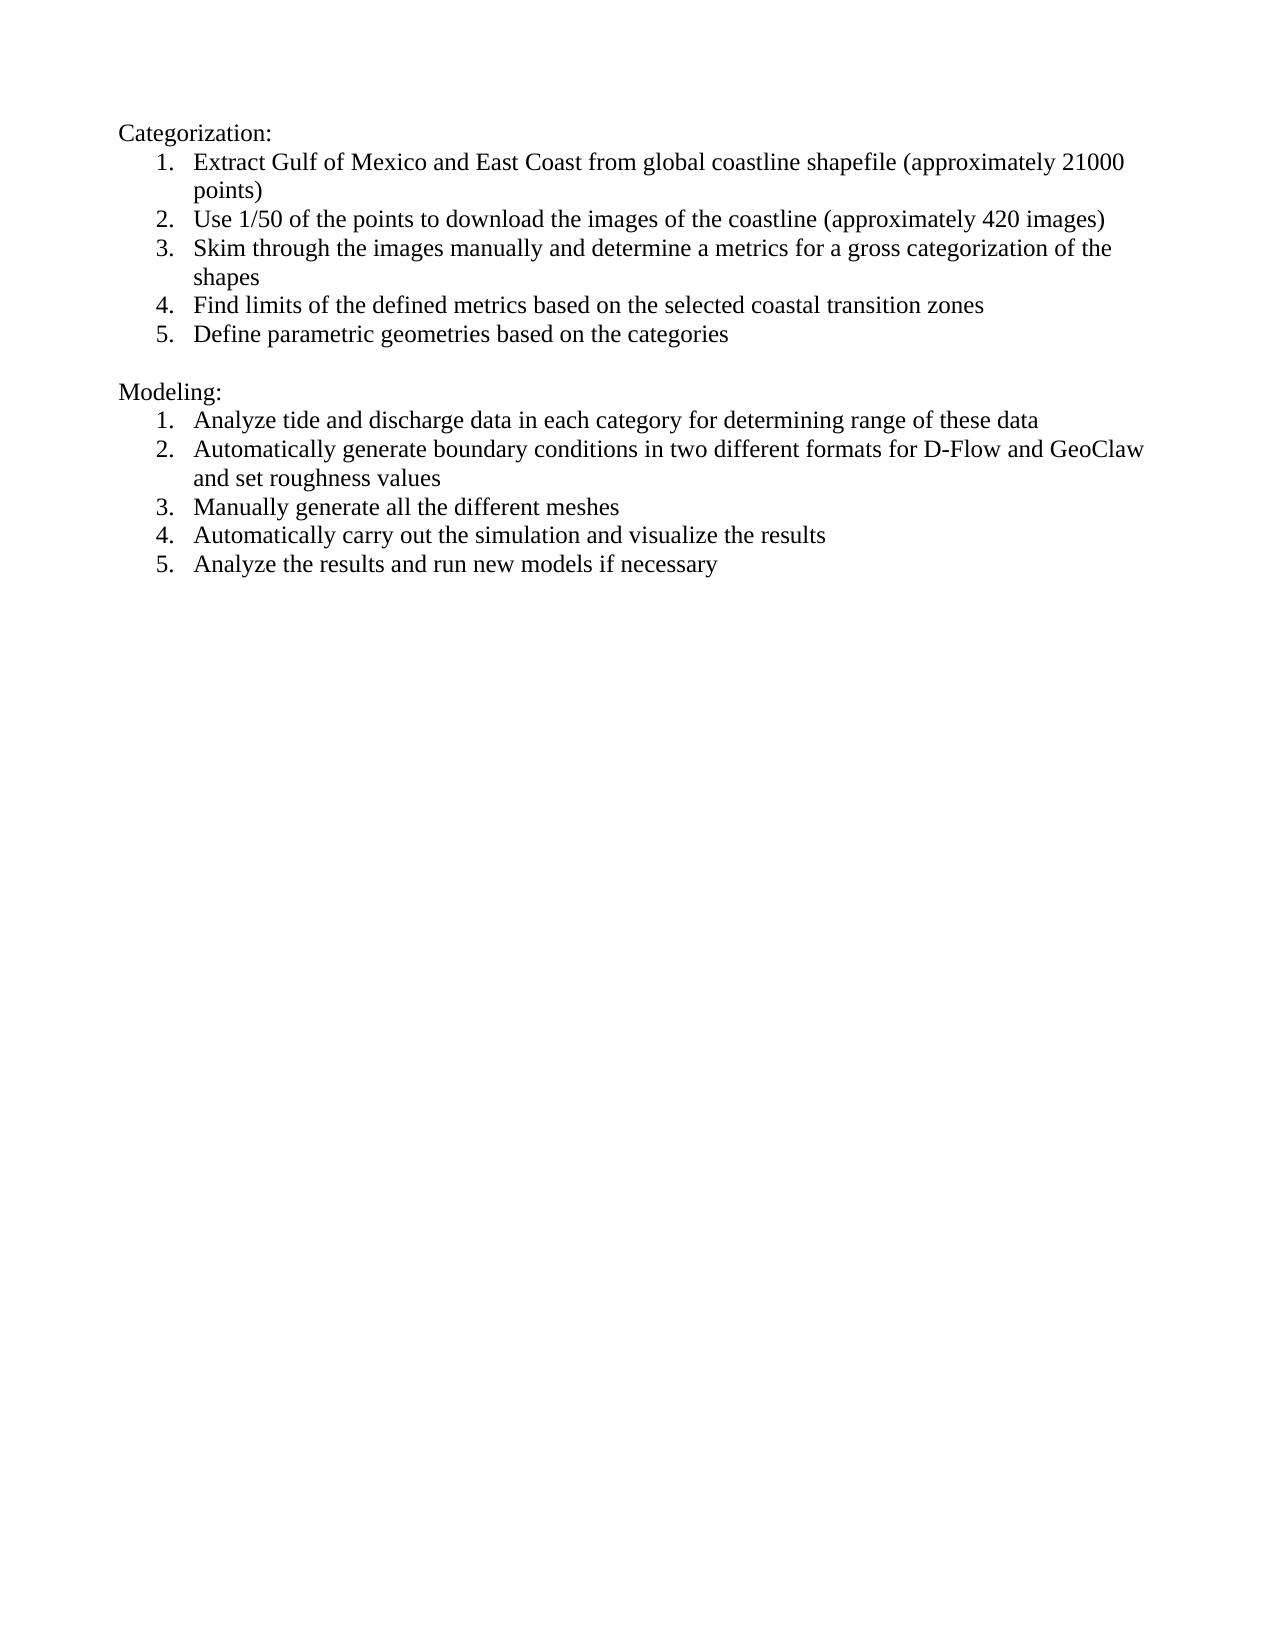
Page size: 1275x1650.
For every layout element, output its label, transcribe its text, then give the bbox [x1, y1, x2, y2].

list Analyze the results and run new models if necessary [156, 549, 1157, 578]
list Automatically carry out the simulation and visualize the results [156, 521, 1157, 549]
list Analyze tide and discharge data in each category for determining range of these data [156, 406, 1157, 434]
list Automatically generate boundary conditions in two different formats for D-Flow and GeoClaw and set roughness values [156, 434, 1157, 492]
list Find limits of the defined metrics based on the selected coastal transition zones [156, 291, 1157, 319]
list Extract Gulf of Mexico and East Coast from global coastline shapefile (approximately 21000 points) [156, 147, 1157, 204]
list Use 1/50 of the points to download the images of the coastline (approximately 420 images) [156, 204, 1157, 233]
list Define parametric geometries based on the categories [156, 319, 1157, 348]
text Categorization: [118, 118, 1157, 147]
list Manually generate all the different meshes [156, 492, 1157, 521]
text Modeling: [118, 377, 1157, 406]
list Skim through the images manually and determine a metrics for a gross categorization of the shapes [156, 233, 1157, 291]
